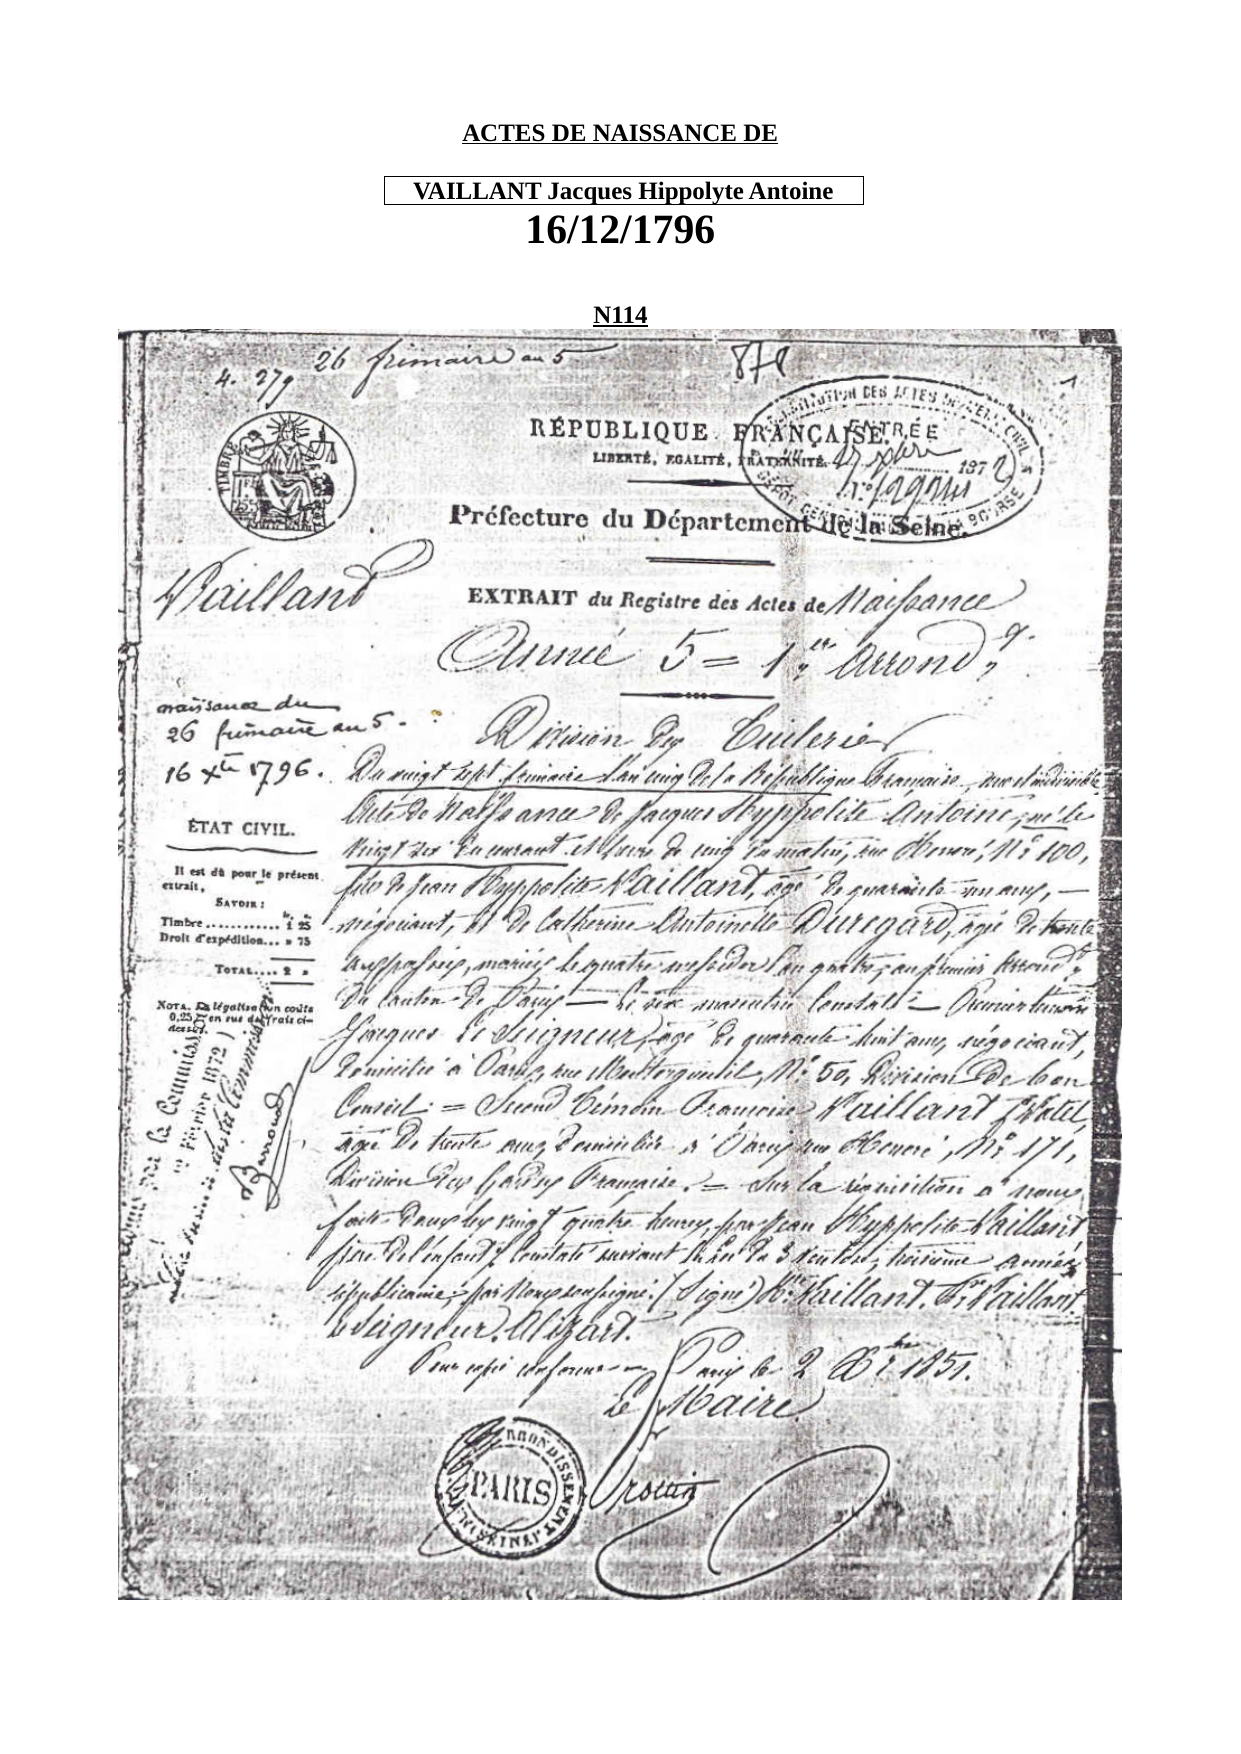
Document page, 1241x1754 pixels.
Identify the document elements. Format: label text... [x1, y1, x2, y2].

text 16/12/1796 [118, 204, 1122, 252]
text VAILLANT Jacques Hippolyte Antoine [385, 177, 863, 204]
text N114 [118, 300, 1122, 329]
picture [118, 329, 1122, 1600]
text ACTES DE NAISSANCE DE [118, 118, 1122, 147]
